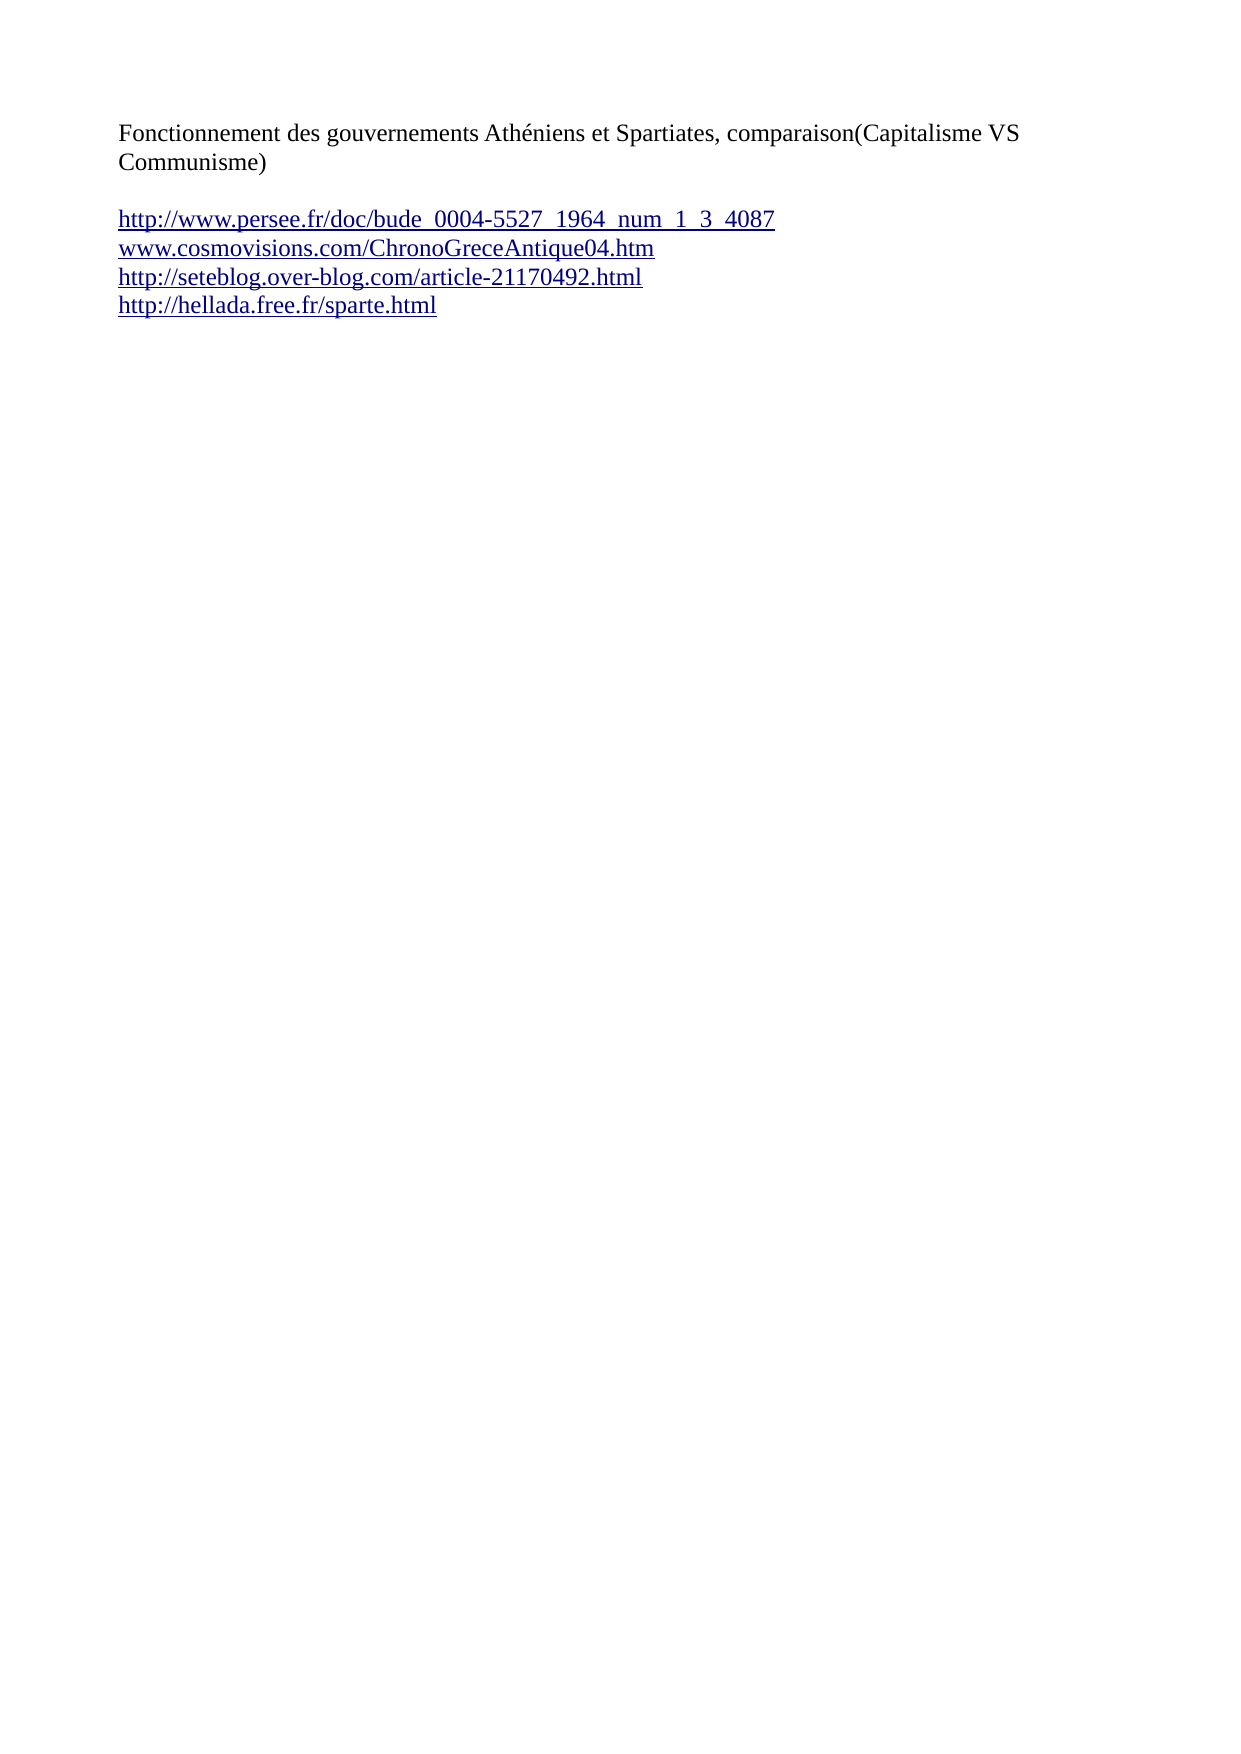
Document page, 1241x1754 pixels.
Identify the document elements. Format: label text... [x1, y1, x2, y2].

text http://hellada.free.fr/sparte.html [118, 291, 1122, 319]
text www.cosmovisions.com/ChronoGreceAntique04.htm [118, 233, 1122, 262]
text http://www.persee.fr/doc/bude_0004-5527_1964_num_1_3_4087 [118, 204, 1122, 233]
text http://seteblog.over-blog.com/article-21170492.html [118, 262, 1122, 291]
text Fonctionnement des gouvernements Athéniens et Spartiates, comparaison(Capitalisme VS Communisme) [118, 118, 1122, 176]
